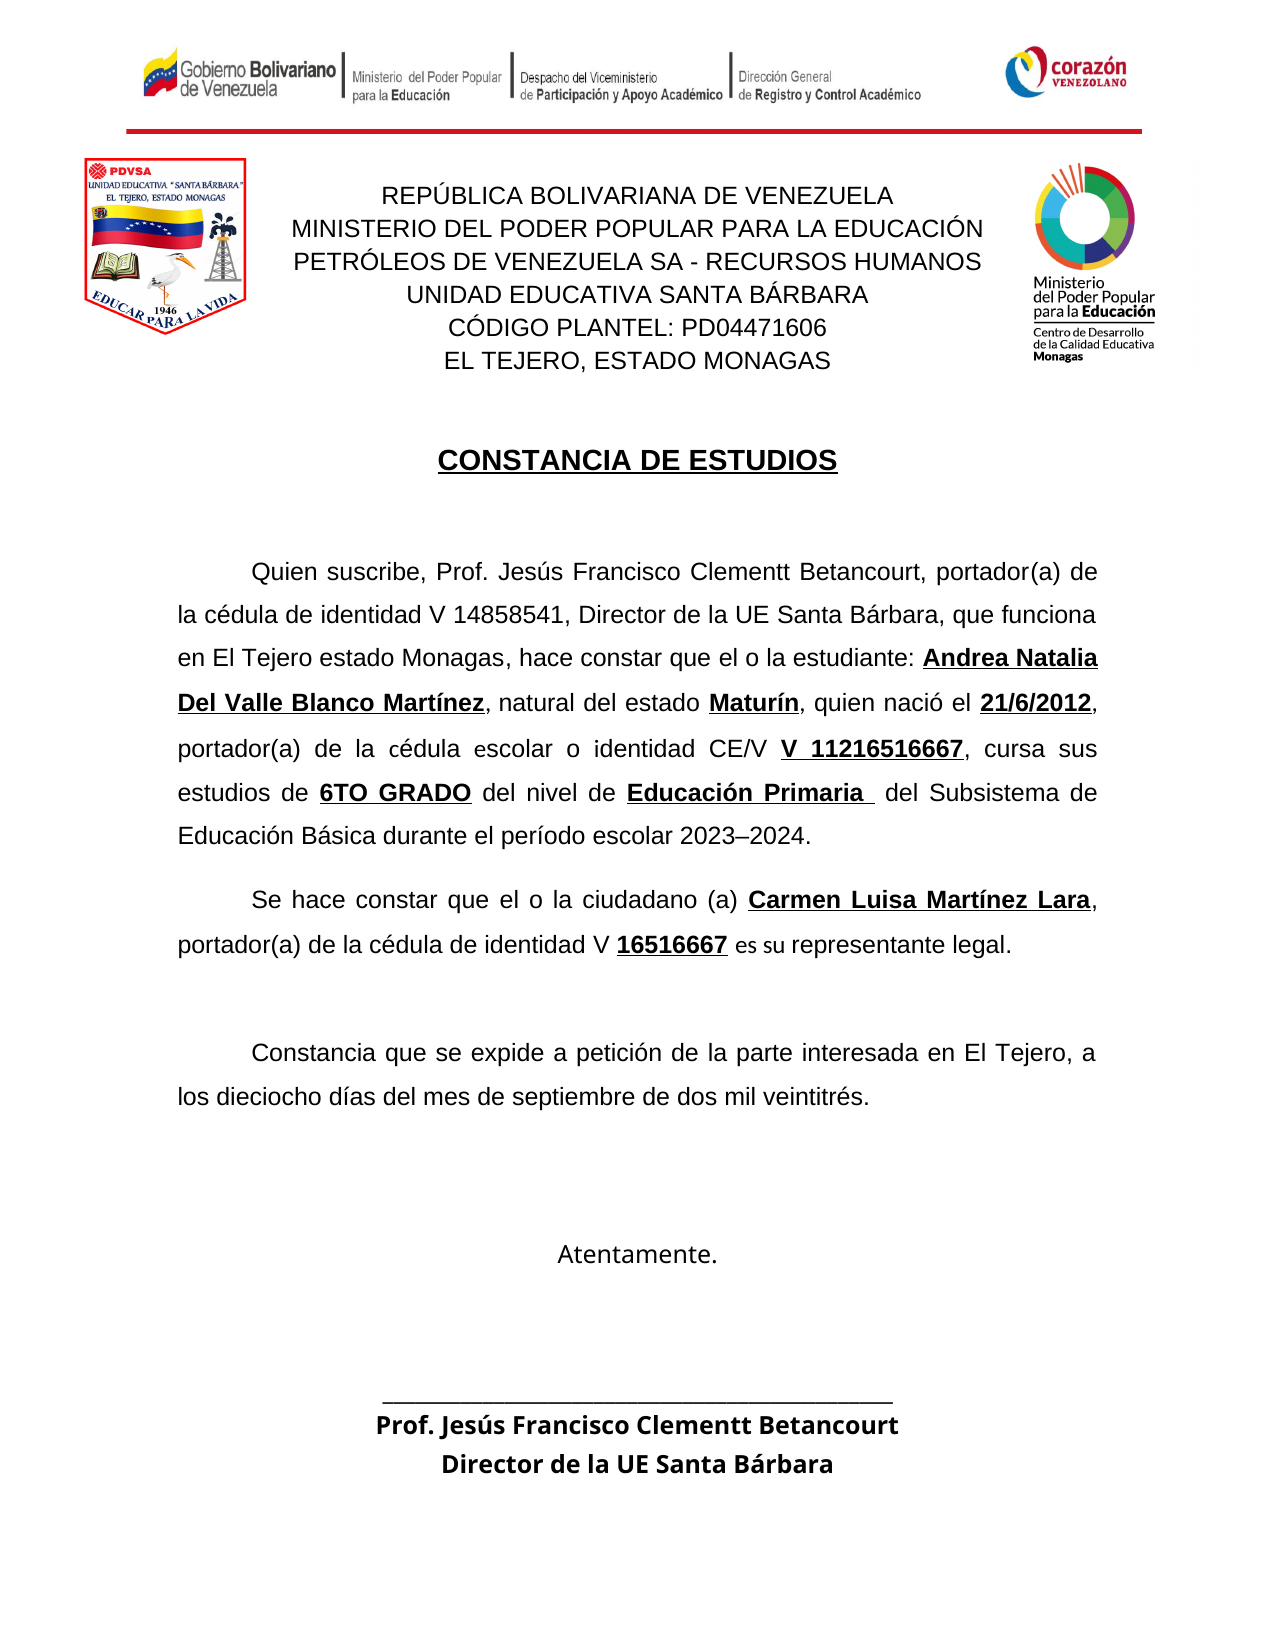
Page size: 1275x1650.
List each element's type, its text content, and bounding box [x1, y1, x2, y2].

text Se hace constar que el o la ciudadano (a) Carmen Luisa Martínez Lara, portador(a) de la cédula de identidad V 16516667 es su representante legal. [177, 885, 1098, 959]
text Quien suscribe, Prof. Jesús Francisco Clementt Betancourt, portador(a) de la cédula de identidad V 14858541, Director de la UE Santa Bárbara, que funciona en El Tejero estado Monagas, hace constar que el o la estudiante: Andrea Natalia Del Valle Blanco Martínez, natural del estado Maturín, quien nació el 21/6/2012, portador(a) de la cédula escolar o identidad CE/V V 11216516667, cursa sus estudios de 6TO GRADO del nivel de Educación Primaria del Subsistema de Educación Básica durante el período escolar 2023–2024. [177, 557, 1098, 849]
picture [978, 153, 1200, 377]
subtitle REPÚBLICA BOLIVARIANA DE VENEZUELA [252, 181, 978, 209]
text Constancia que se expide a petición de la parte interesada en El Tejero, a los dieciocho días del mes de septiembre de dos mil veintitrés. [177, 1038, 1098, 1110]
text Prof. Jesús Francisco Clementt Betancourt [177, 1407, 1098, 1441]
text EL TEJERO, ESTADO MONAGAS [177, 346, 978, 374]
picture [126, 11, 1142, 134]
subtitle PETRÓLEOS DE VENEZUELA SA - RECURSOS HUMANOS [252, 247, 978, 275]
picture [79, 158, 252, 335]
text Atentamente. [177, 1237, 1098, 1271]
subtitle CONSTANCIA DE ESTUDIOS [177, 443, 1098, 476]
text UNIDAD EDUCATIVA SANTA BÁRBARA [252, 280, 978, 308]
text Director de la UE Santa Bárbara [177, 1447, 1098, 1481]
text CÓDIGO PLANTEL: PD04471606 [177, 313, 978, 341]
subtitle MINISTERIO DEL PODER POPULAR PARA LA EDUCACIÓN [252, 214, 978, 242]
text ______________________________________________ [177, 1373, 1098, 1407]
